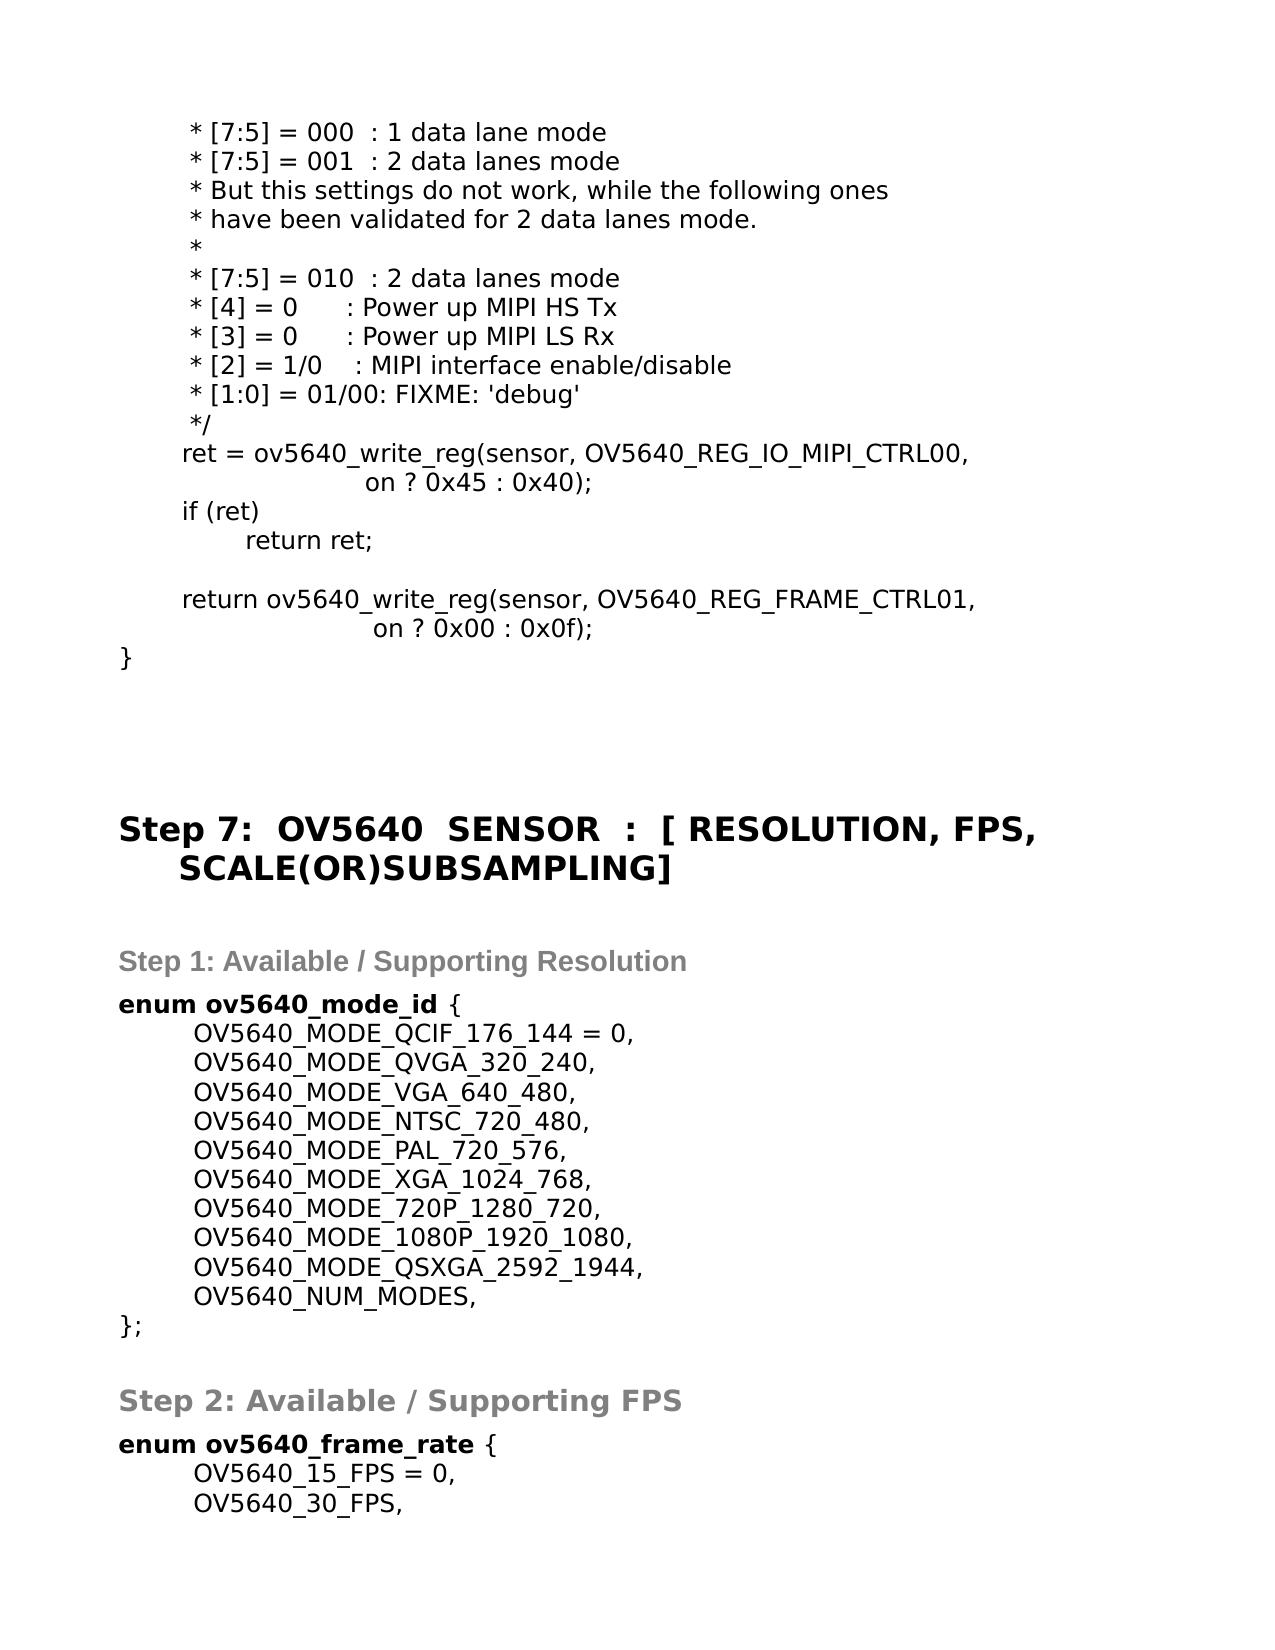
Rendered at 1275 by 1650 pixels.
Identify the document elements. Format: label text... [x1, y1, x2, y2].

text return ret; [118, 526, 1157, 556]
text enum ov5640_frame_rate { [118, 1430, 1157, 1459]
text OV5640_NUM_MODES, [118, 1282, 1157, 1311]
text OV5640_MODE_VGA_640_480, [118, 1078, 1157, 1107]
text OV5640_MODE_QCIF_176_144 = 0, [118, 1019, 1157, 1048]
text OV5640_MODE_QSXGA_2592_1944, [118, 1253, 1157, 1282]
text * [4] = 0 : Power up MIPI HS Tx [118, 293, 1157, 322]
text OV5640_MODE_XGA_1024_768, [118, 1165, 1157, 1194]
text if (ret) [118, 497, 1157, 526]
text return ov5640_write_reg(sensor, OV5640_REG_FRAME_CTRL01, [118, 585, 1157, 614]
text */ [118, 410, 1157, 439]
text OV5640_MODE_PAL_720_576, [118, 1136, 1157, 1165]
text on ? 0x00 : 0x0f); [118, 614, 1157, 643]
text * [7:5] = 001 : 2 data lanes mode [118, 147, 1157, 176]
subtitle Step 2: Available / Supporting FPS [118, 1384, 1157, 1418]
text * [3] = 0 : Power up MIPI LS Rx [118, 322, 1157, 351]
text OV5640_MODE_1080P_1920_1080, [118, 1223, 1157, 1253]
text }; [118, 1311, 1157, 1340]
text OV5640_15_FPS = 0, [118, 1459, 1157, 1489]
text OV5640_MODE_720P_1280_720, [118, 1194, 1157, 1223]
text ret = ov5640_write_reg(sensor, OV5640_REG_IO_MIPI_CTRL00, [118, 439, 1157, 468]
text * have been validated for 2 data lanes mode. [118, 206, 1157, 235]
subtitle Step 7: OV5640 SENSOR : [ RESOLUTION, FPS, SCALE(OR)SUBSAMPLING] [118, 810, 1157, 888]
text * [2] = 1/0 : MIPI interface enable/disable [118, 351, 1157, 381]
text OV5640_MODE_NTSC_720_480, [118, 1107, 1157, 1136]
text OV5640_MODE_QVGA_320_240, [118, 1048, 1157, 1078]
text * [7:5] = 000 : 1 data lane mode [118, 118, 1157, 147]
text OV5640_30_FPS, [118, 1489, 1157, 1518]
text * [7:5] = 010 : 2 data lanes mode [118, 264, 1157, 293]
text * [1:0] = 01/00: FIXME: 'debug' [118, 381, 1157, 410]
text } [118, 643, 1157, 672]
text * [118, 235, 1157, 264]
subtitle Step 1: Available / Supporting Resolution [118, 944, 1157, 978]
text on ? 0x45 : 0x40); [118, 468, 1157, 497]
text enum ov5640_mode_id { [118, 990, 1157, 1019]
text * But this settings do not work, while the following ones [118, 176, 1157, 206]
